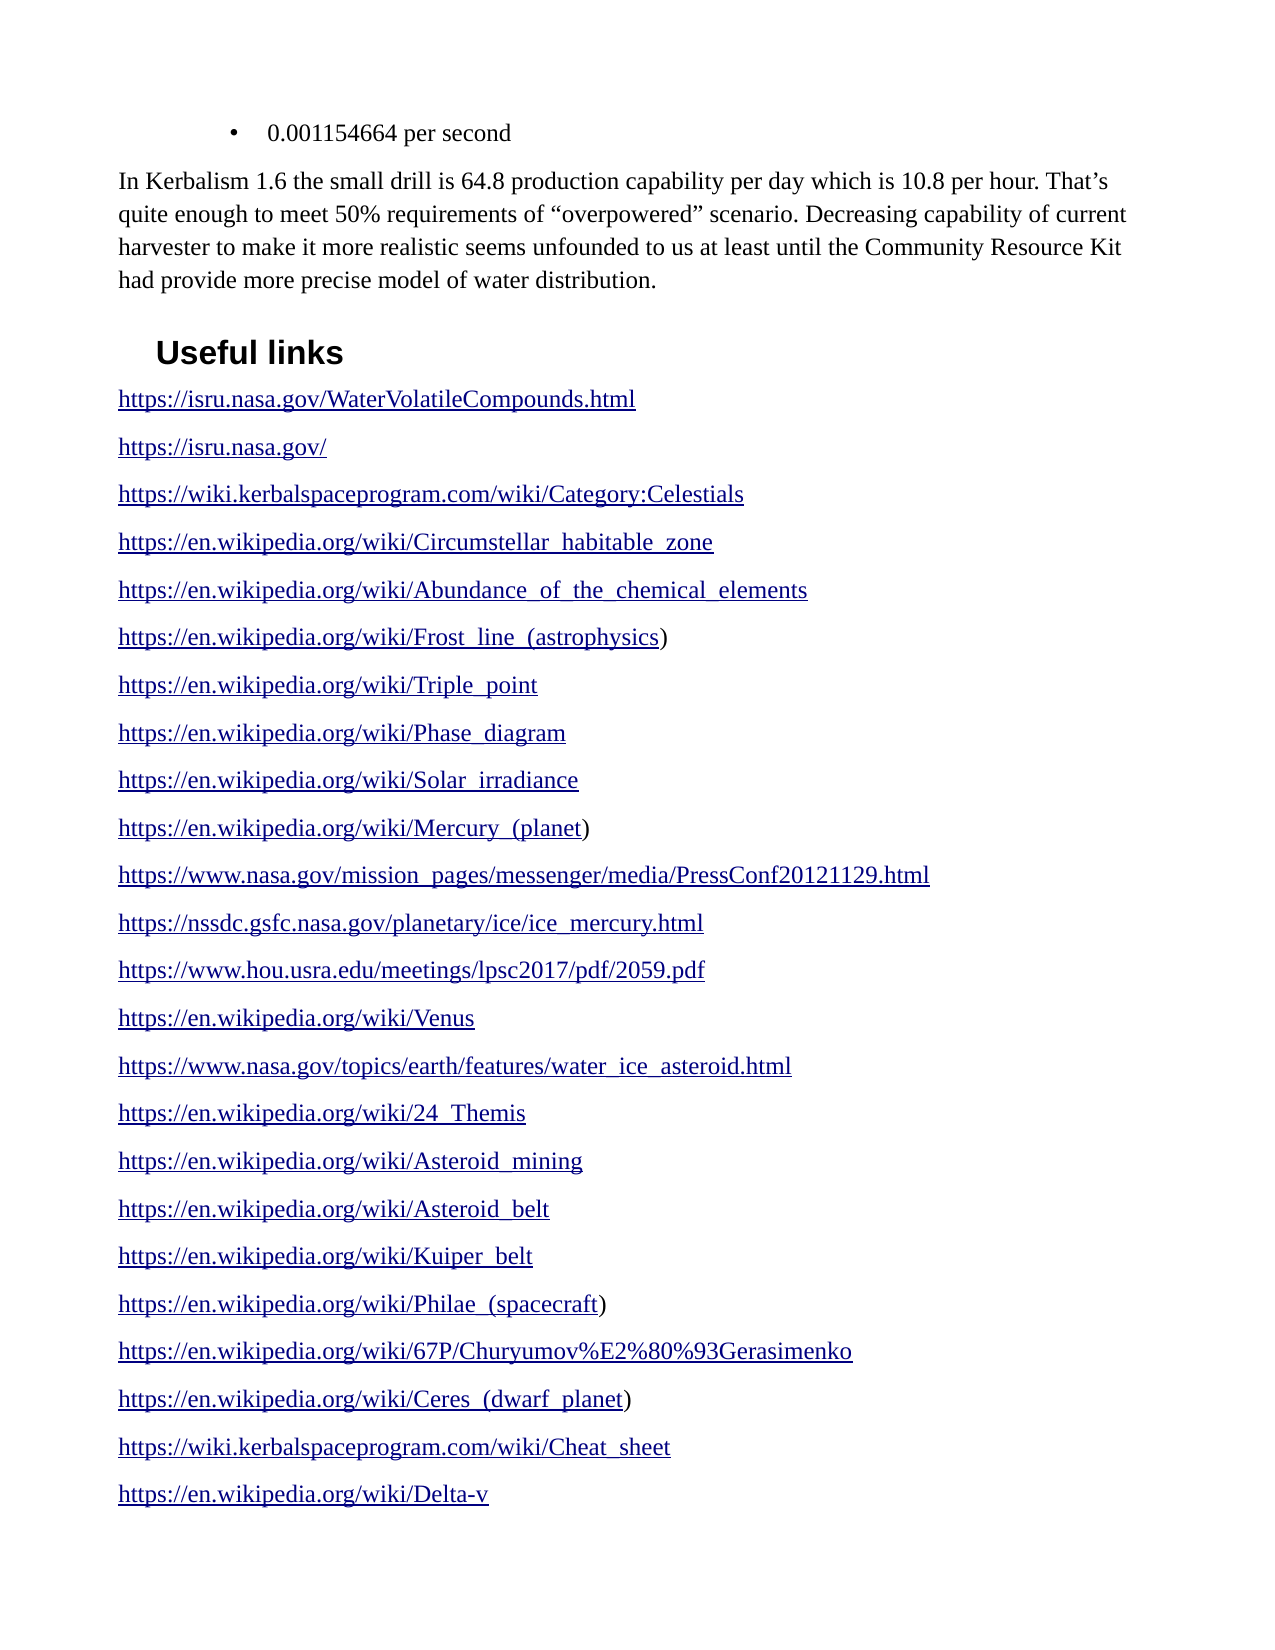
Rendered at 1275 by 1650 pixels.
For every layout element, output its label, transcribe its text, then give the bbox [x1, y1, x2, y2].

text https://en.wikipedia.org/wiki/Circumstellar_habitable_zone [118, 527, 1157, 556]
text https://isru.nasa.gov/ [118, 432, 1157, 461]
text https://en.wikipedia.org/wiki/67P/Churyumov%E2%80%93Gerasimenko [118, 1336, 1157, 1365]
text https://en.wikipedia.org/wiki/Philae_(spacecraft) [118, 1289, 1157, 1318]
text https://en.wikipedia.org/wiki/Solar_irradiance [118, 765, 1157, 794]
text https://isru.nasa.gov/WaterVolatileCompounds.html [118, 384, 1157, 413]
text https://en.wikipedia.org/wiki/Asteroid_belt [118, 1194, 1157, 1222]
text https://nssdc.gsfc.nasa.gov/planetary/ice/ice_mercury.html [118, 908, 1157, 937]
text In Kerbalism 1.6 the small drill is 64.8 production capability per day which is 10.8 per hour. That’s quite enough to meet 50% requirements of “overpowered” scenario. Decreasing capability of current harvester to make it more realistic seems unfounded to us at least until the Community Resource Kit had provide more precise model of water distribution. [118, 166, 1157, 293]
text https://www.hou.usra.edu/meetings/lpsc2017/pdf/2059.pdf [118, 956, 1157, 984]
text https://en.wikipedia.org/wiki/Mercury_(planet) [118, 813, 1157, 842]
subtitle Useful links [156, 333, 1157, 372]
text https://www.nasa.gov/mission_pages/messenger/media/PressConf20121129.html [118, 860, 1157, 889]
text https://en.wikipedia.org/wiki/Asteroid_mining [118, 1146, 1157, 1175]
text https://en.wikipedia.org/wiki/Frost_line_(astrophysics) [118, 622, 1157, 651]
text https://en.wikipedia.org/wiki/Triple_point [118, 670, 1157, 699]
text https://www.nasa.gov/topics/earth/features/water_ice_asteroid.html [118, 1051, 1157, 1079]
text https://wiki.kerbalspaceprogram.com/wiki/Category:Celestials [118, 479, 1157, 508]
text https://wiki.kerbalspaceprogram.com/wiki/Cheat_sheet [118, 1432, 1157, 1460]
text https://en.wikipedia.org/wiki/Phase_diagram [118, 718, 1157, 746]
text https://en.wikipedia.org/wiki/Ceres_(dwarf_planet) [118, 1384, 1157, 1413]
list 0.001154664 per second [229, 118, 1157, 147]
text https://en.wikipedia.org/wiki/24_Themis [118, 1098, 1157, 1127]
text https://en.wikipedia.org/wiki/Kuiper_belt [118, 1241, 1157, 1270]
text https://en.wikipedia.org/wiki/Venus [118, 1003, 1157, 1032]
text https://en.wikipedia.org/wiki/Abundance_of_the_chemical_elements [118, 575, 1157, 603]
text https://en.wikipedia.org/wiki/Delta-v [118, 1479, 1157, 1508]
